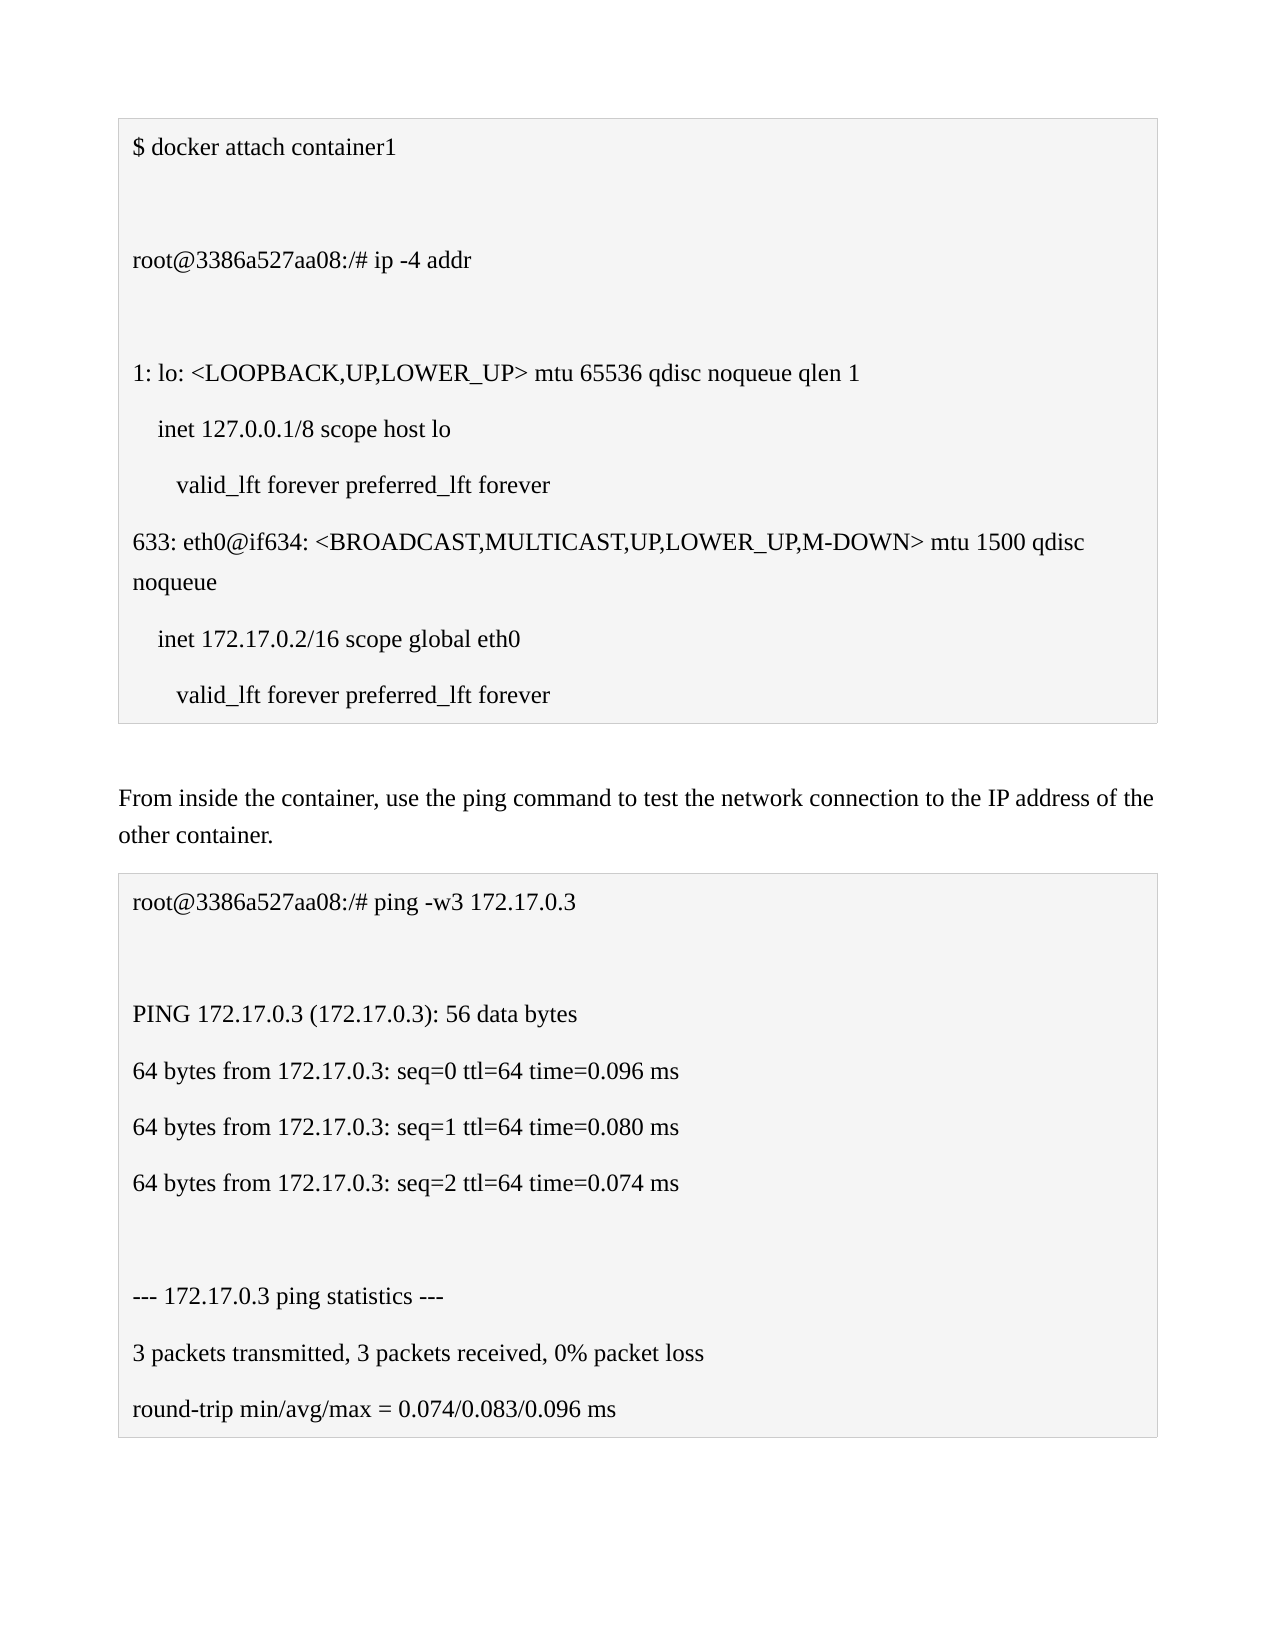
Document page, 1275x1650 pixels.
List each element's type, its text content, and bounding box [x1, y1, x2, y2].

text From inside the container, use the ping command to test the network connection to the IP address of the other container. [118, 774, 1157, 849]
text inet 127.0.0.1/8 scope host lo [119, 400, 1157, 443]
text valid_lft forever preferred_lft forever [119, 666, 1157, 723]
text PING 172.17.0.3 (172.17.0.3): 56 data bytes [119, 985, 1157, 1028]
text $ docker attach container1 [119, 119, 1157, 161]
text inet 172.17.0.2/16 scope global eth0 [119, 610, 1157, 653]
text valid_lft forever preferred_lft forever [119, 456, 1157, 499]
text round-trip min/avg/max = 0.074/0.083/0.096 ms [119, 1380, 1157, 1437]
text 1: lo: <LOOPBACK,UP,LOWER_UP> mtu 65536 qdisc noqueue qlen 1 [119, 343, 1157, 386]
text 633: eth0@if634: <BROADCAST,MULTICAST,UP,LOWER_UP,M-DOWN> mtu 1500 qdisc noqueue [119, 513, 1157, 596]
text root@3386a527aa08:/# ping -w3 172.17.0.3 [119, 874, 1157, 916]
text 3 packets transmitted, 3 packets received, 0% packet loss [119, 1323, 1157, 1366]
text --- 172.17.0.3 ping statistics --- [119, 1267, 1157, 1310]
text 64 bytes from 172.17.0.3: seq=1 ttl=64 time=0.080 ms [119, 1098, 1157, 1141]
text root@3386a527aa08:/# ip -4 addr [119, 231, 1157, 274]
text 64 bytes from 172.17.0.3: seq=2 ttl=64 time=0.074 ms [119, 1154, 1157, 1197]
text 64 bytes from 172.17.0.3: seq=0 ttl=64 time=0.096 ms [119, 1042, 1157, 1084]
